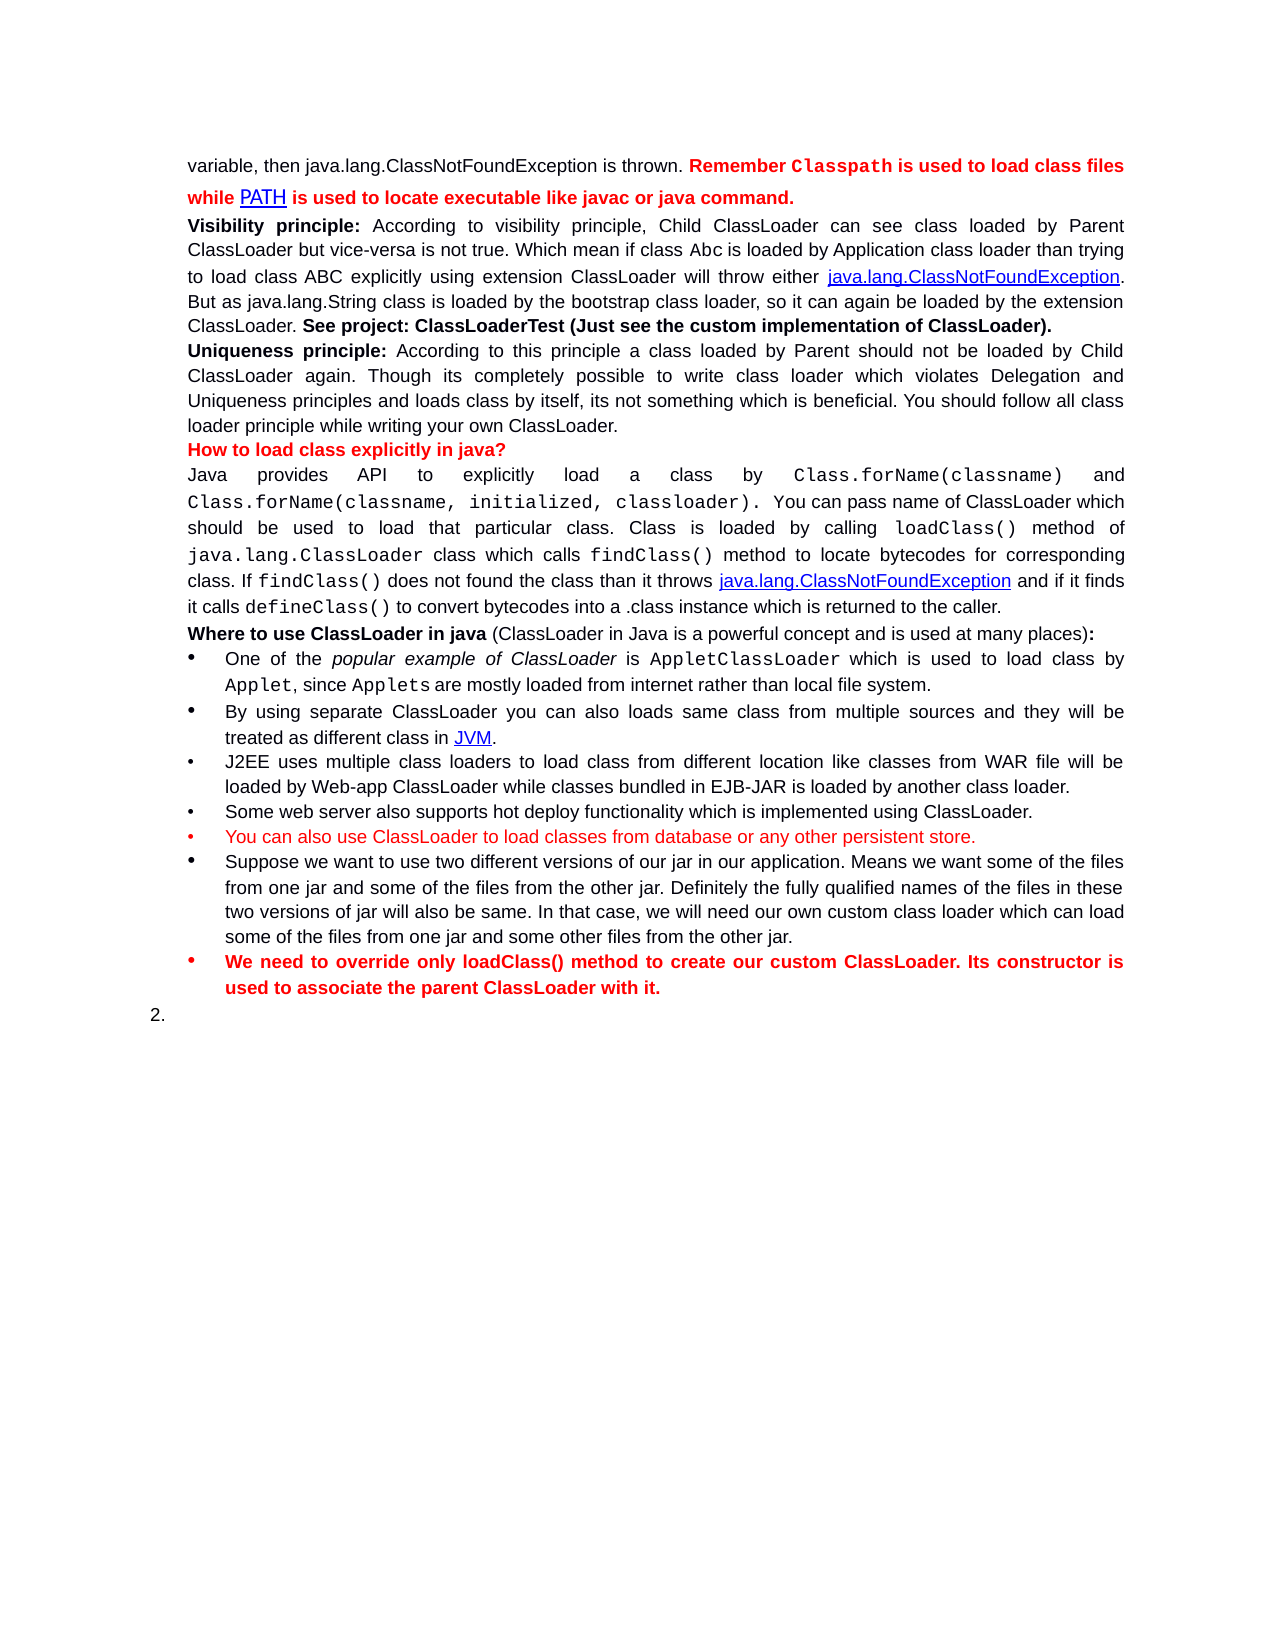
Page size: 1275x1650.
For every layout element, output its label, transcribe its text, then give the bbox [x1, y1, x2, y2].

list Uniqueness principle: According to this principle a class loaded by Parent should not be loaded by Child ClassLoader again. Though its completely possible to write class loader which violates Delegation and Uniqueness principles and loads class by itself, its not something which is beneficial. You should follow all class loader principle while writing your own ClassLoader. [150, 340, 1125, 436]
list Java provides API to explicitly load a class by Class.forName(classname) and Class.forName(classname, initialized, classloader). You can pass name of ClassLoader which should be used to load that particular class. Class is loaded by calling loadClass() method of java.lang.ClassLoader class which calls findClass() method to locate bytecodes for corresponding class. If findClass() does not found the class than it throws java.lang.ClassNotFoundException and if it finds it calls defineClass() to convert bytecodes into a .class instance which is returned to the caller. [150, 464, 1125, 619]
list One of the popular example of ClassLoader is AppletClassLoader which is used to load class by Applet, since Applets are mostly loaded from internet rather than local file system. [187, 648, 1125, 697]
list variable, then java.lang.ClassNotFoundException is thrown. Remember Classpath is used to load class files while PATH is used to locate executable like javac or java command. [150, 150, 1125, 210]
list Visibility principle: According to visibility principle, Child ClassLoader can see class loaded by Parent ClassLoader but vice-versa is not true. Which mean if class Abc is loaded by Application class loader than trying to load class ABC explicitly using extension ClassLoader will throw either java.lang.ClassNotFoundException. But as java.lang.String class is loaded by the bootstrap class loader, so it can again be loaded by the extension ClassLoader. See project: ClassLoaderTest (Just see the custom implementation of ClassLoader). [150, 214, 1125, 337]
list You can also use ClassLoader to load classes from database or any other persistent store. [187, 826, 1125, 848]
list How to load class explicitly in java? [150, 439, 1125, 461]
list We need to override only loadClass() method to create our custom ClassLoader. Its constructor is used to associate the parent ClassLoader with it. [187, 951, 1125, 998]
list J2EE uses multiple class loaders to load class from different location like classes from WAR file will be loaded by Web-app ClassLoader while classes bundled in EJB-JAR is loaded by another class loader. [187, 751, 1125, 798]
list Some web server also supports hot deploy functionality which is implemented using ClassLoader. [187, 801, 1125, 823]
list Suppose we want to use two different versions of our jar in our application. Means we want some of the files from one jar and some of the files from the other jar. Definitely the fully qualified names of the files in these two versions of jar will also be same. In that case, we will need our own custom class loader which can load some of the files from one jar and some other files from the other jar. [187, 851, 1125, 948]
list By using separate ClassLoader you can also loads same class from multiple sources and they will be treated as different class in JVM. [187, 701, 1125, 748]
list Where to use ClassLoader in java (ClassLoader in Java is a powerful concept and is used at many places): [150, 623, 1125, 644]
